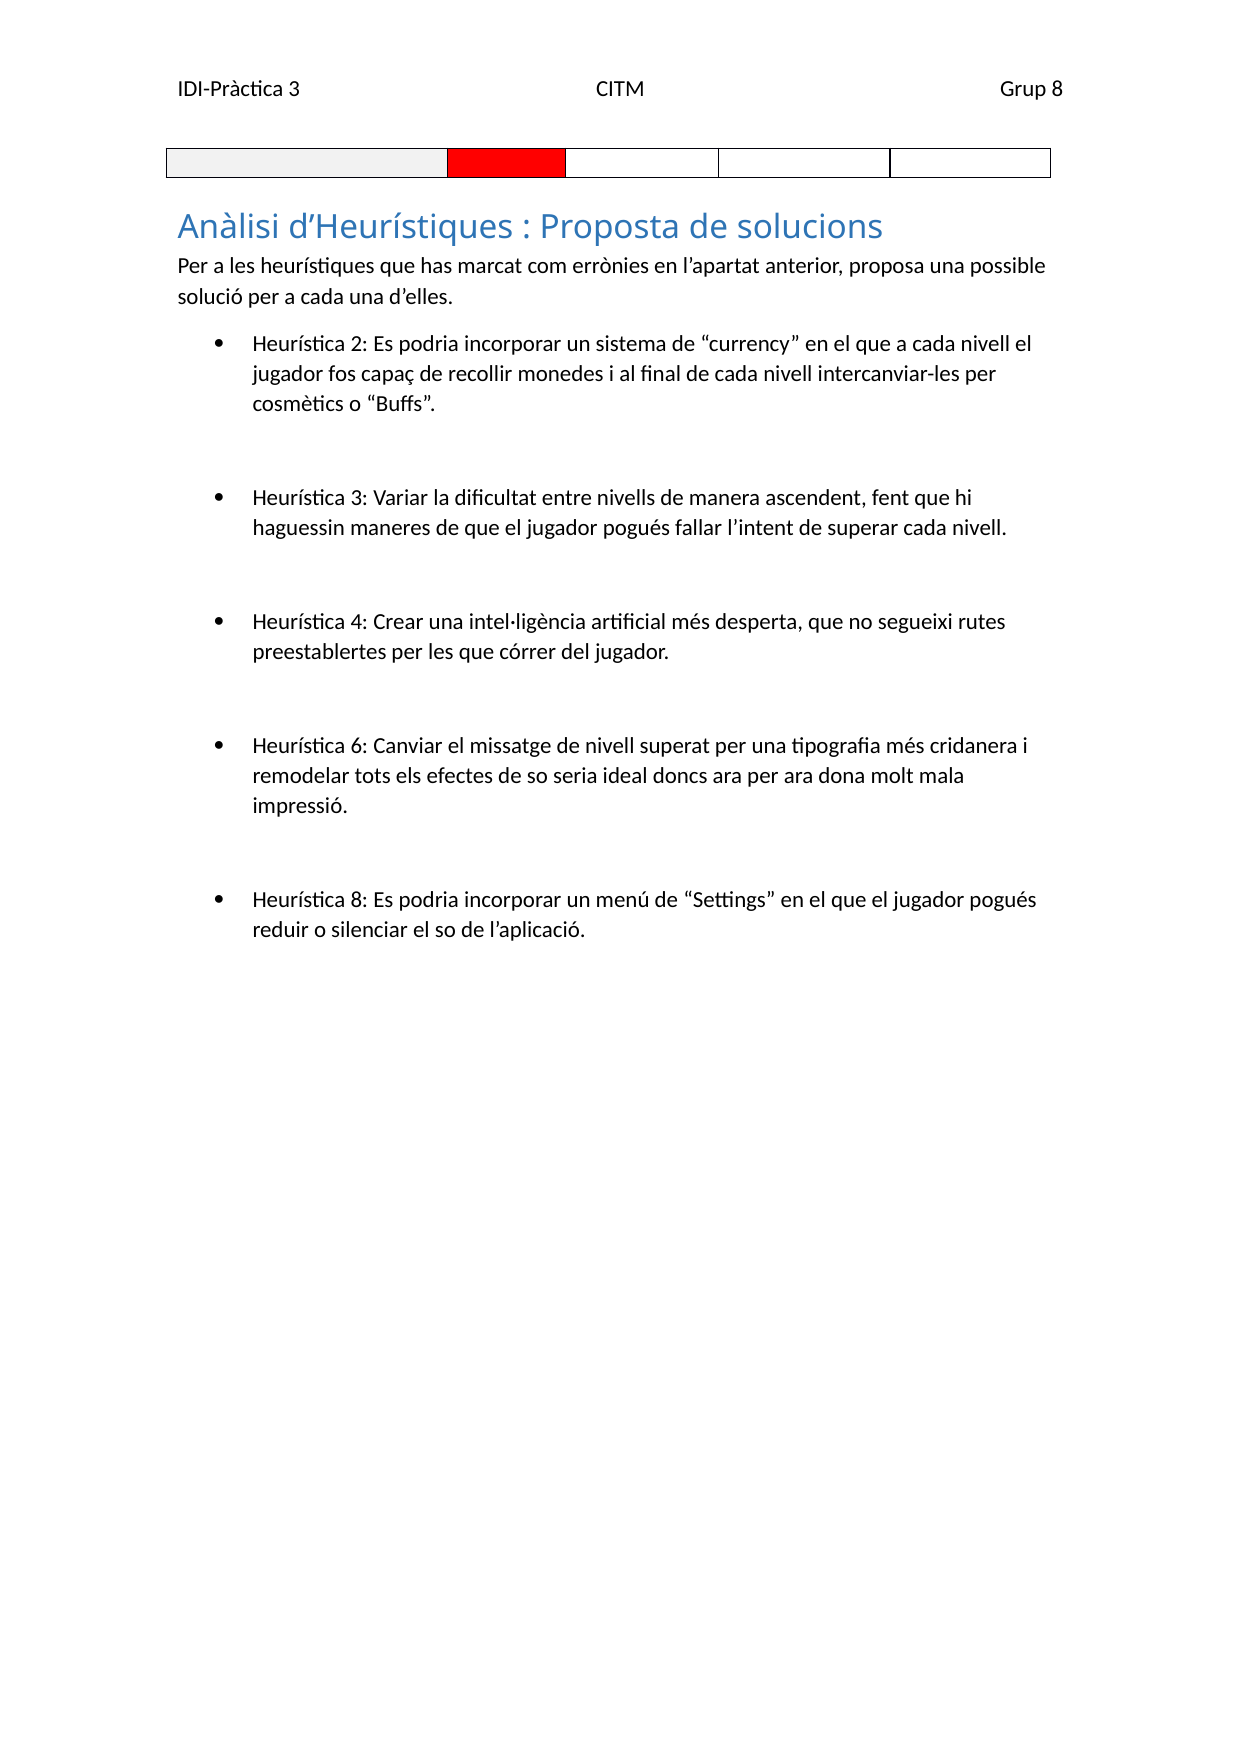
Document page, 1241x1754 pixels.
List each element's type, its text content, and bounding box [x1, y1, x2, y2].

table_cell [566, 149, 718, 177]
subtitle Anàlisi d’Heurístiques : Proposta de solucions [177, 203, 1063, 248]
text Per a les heurístiques que has marcat com errònies en l’apartat anterior, proposa una possible solució per a cada una d’elles. [177, 252, 1063, 310]
table_cell [448, 149, 565, 177]
table_cell [167, 149, 447, 177]
list Heurística 2: Es podria incorporar un sistema de “currency” en el que a cada nivell el jugador fos capaç de recollir monedes i al final de cada nivell intercanviar-les per cosmètics o “Buffs”. [215, 329, 1063, 417]
list Heurística 8: Es podria incorporar un menú de “Settings” en el que el jugador pogués reduir o silenciar el so de l’aplicació. [215, 885, 1063, 943]
table_cell [891, 149, 1050, 177]
list Heurística 3: Variar la dificultat entre nivells de manera ascendent, fent que hi haguessin maneres de que el jugador pogués fallar l’intent de superar cada nivell. [215, 483, 1063, 541]
table_cell [719, 149, 889, 177]
list Heurística 4: Crear una intel·ligència artificial més desperta, que no segueixi rutes preestablertes per les que córrer del jugador. [215, 607, 1063, 665]
list Heurística 6: Canviar el missatge de nivell superat per una tipografia més cridanera i remodelar tots els efectes de so seria ideal doncs ara per ara dona molt mala impressió. [215, 731, 1063, 819]
